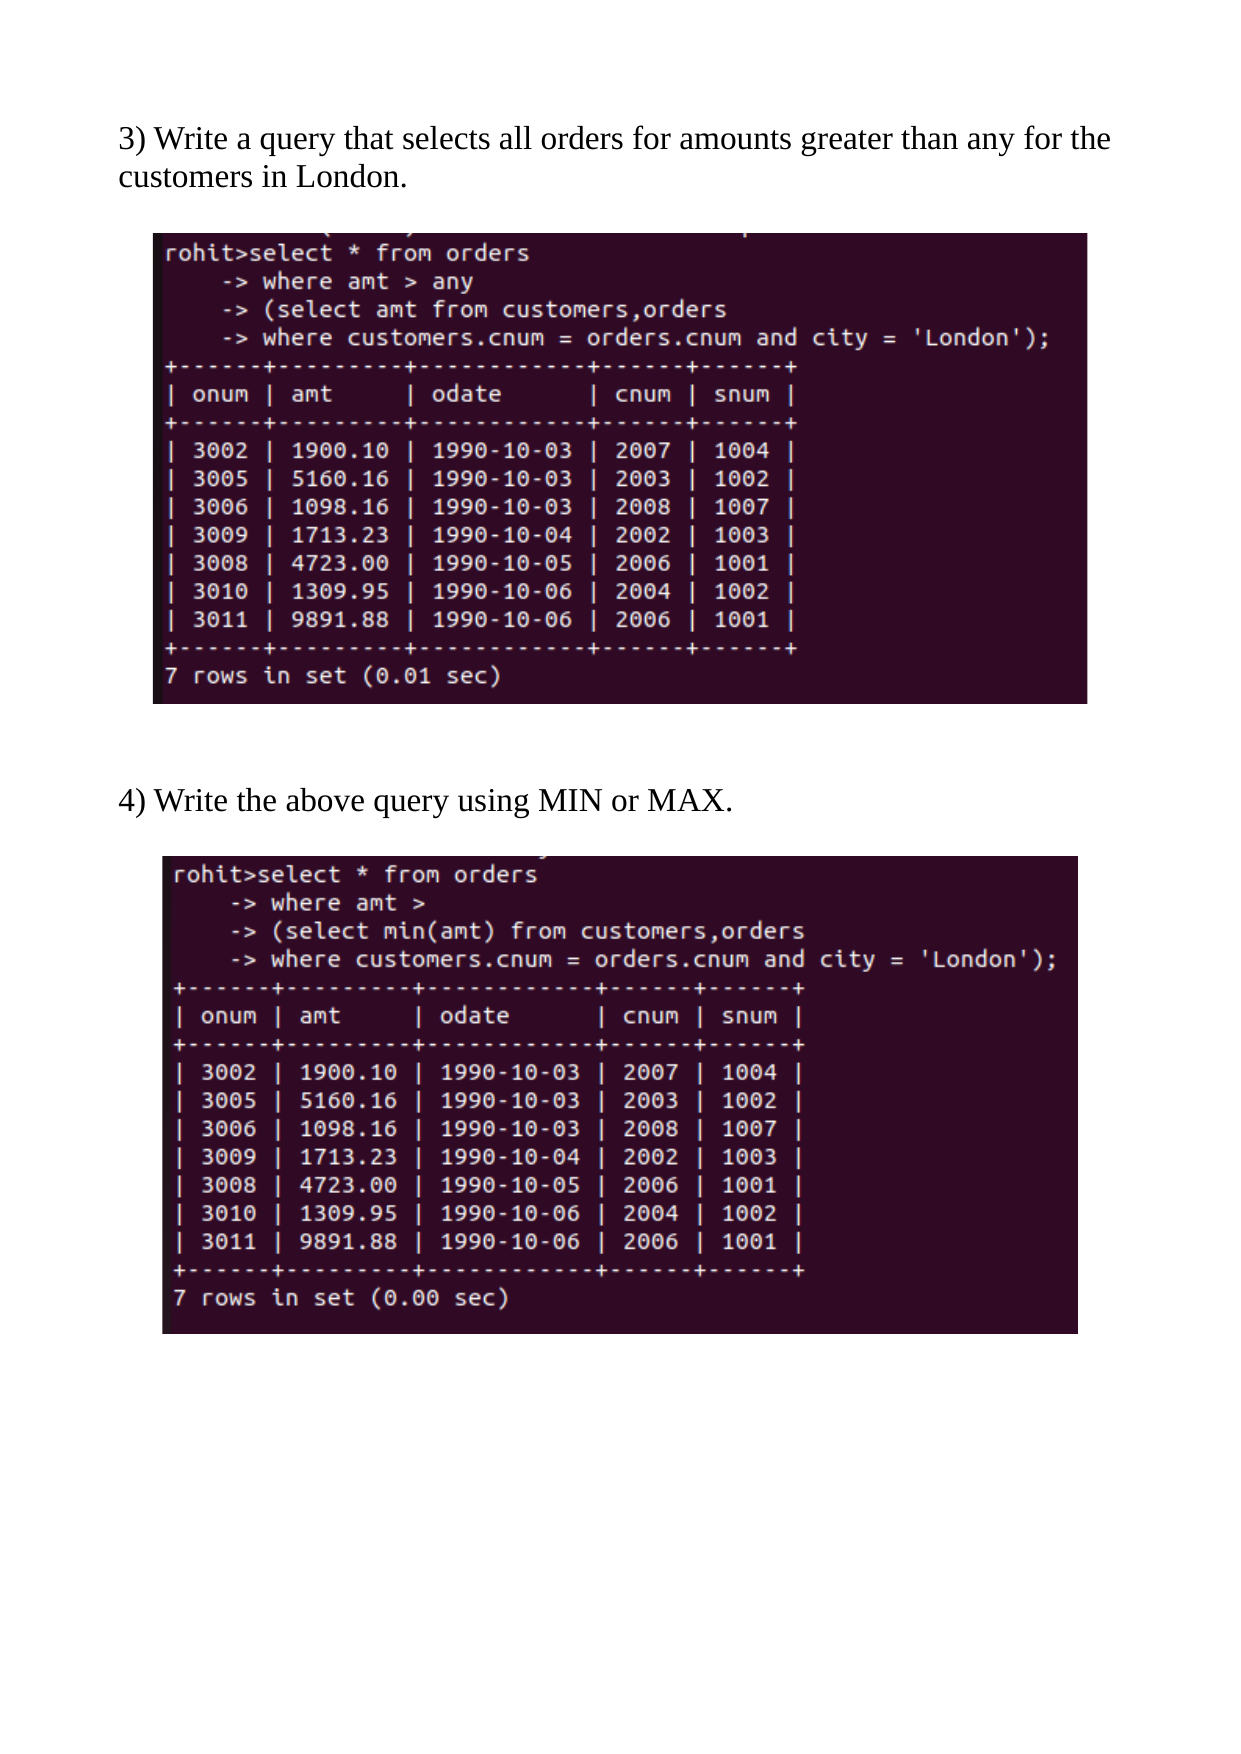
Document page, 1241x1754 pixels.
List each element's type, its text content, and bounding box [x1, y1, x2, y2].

picture [162, 856, 1078, 1334]
text 4) Write the above query using MIN or MAX. [118, 780, 1122, 818]
text 3) Write a query that selects all orders for amounts greater than any for the customers in London. [118, 118, 1122, 195]
picture [152, 233, 1088, 704]
